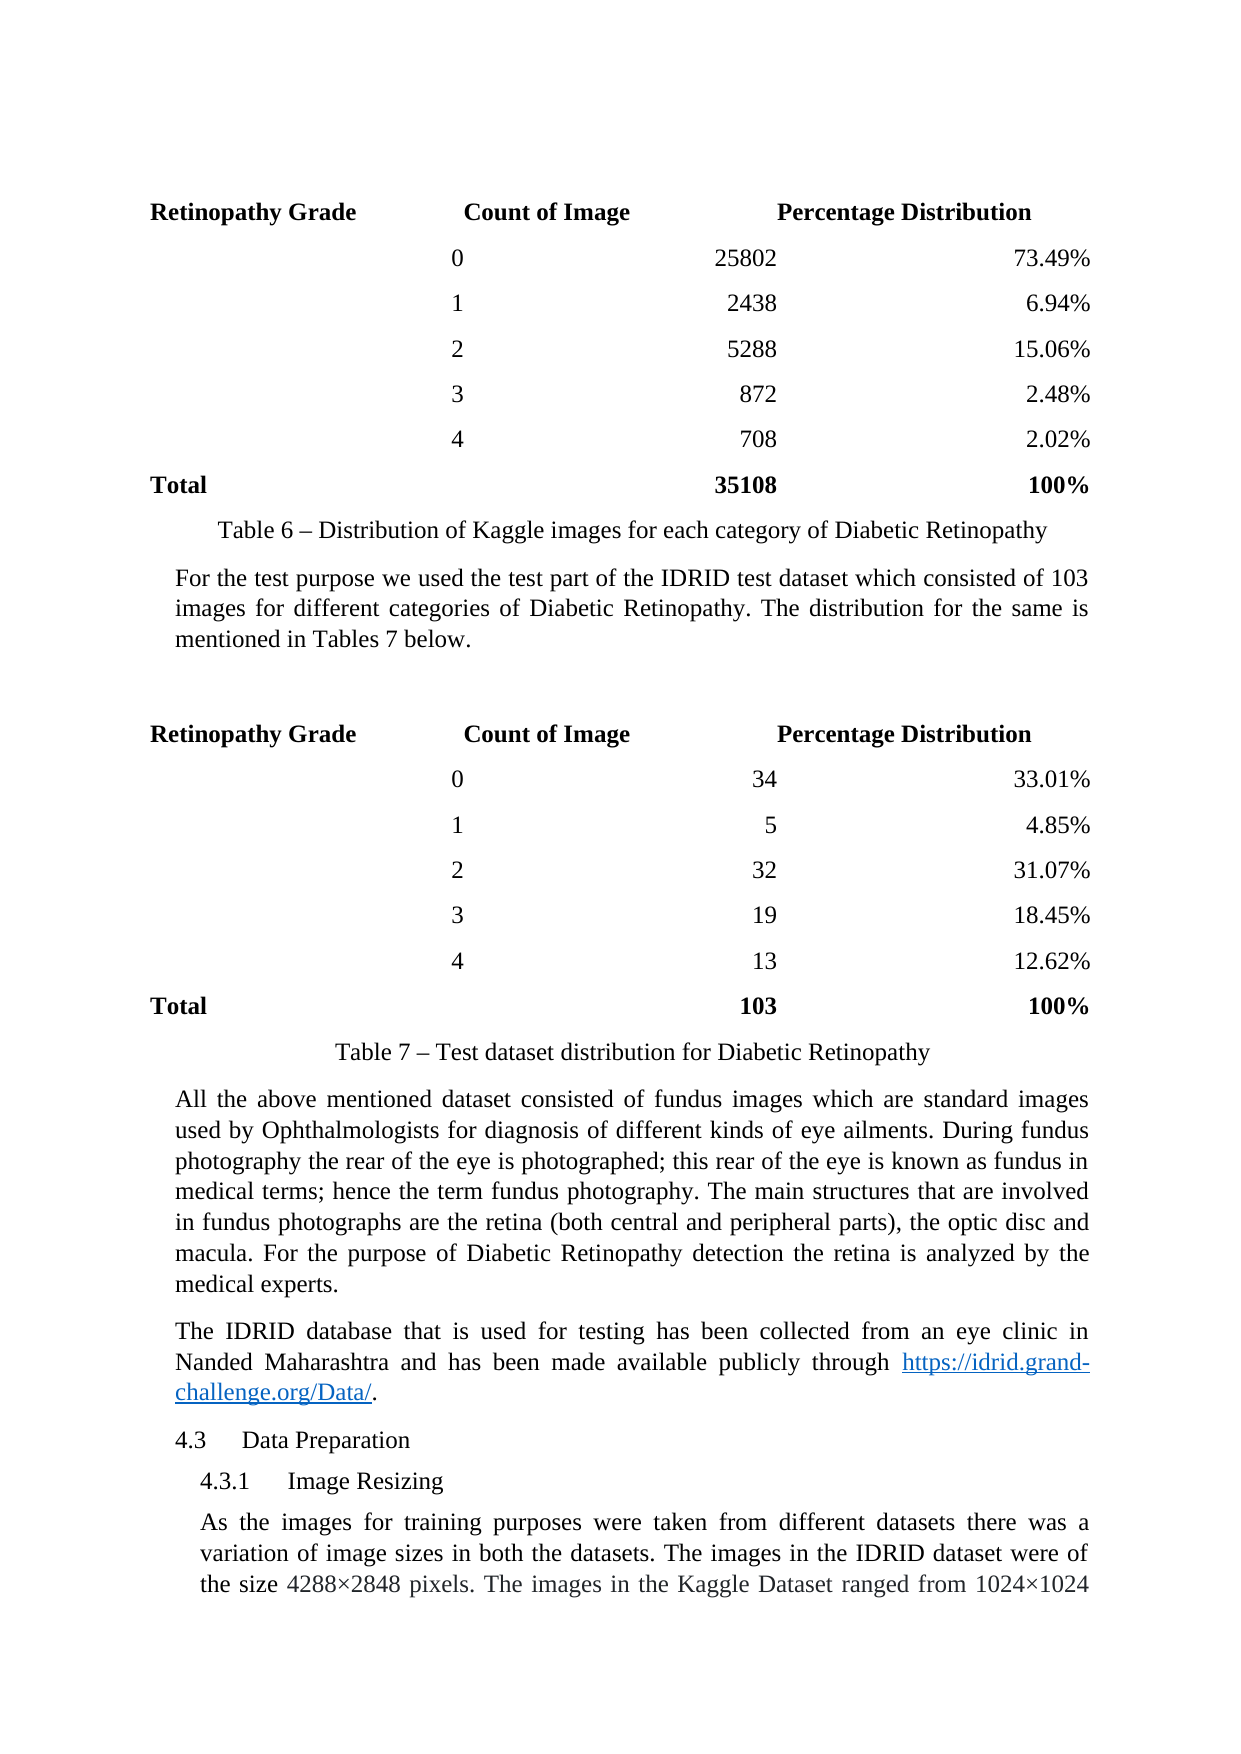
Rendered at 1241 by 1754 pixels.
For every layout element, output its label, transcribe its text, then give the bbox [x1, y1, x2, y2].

table_cell 6.94% [777, 288, 1090, 334]
text All the above mentioned dataset consisted of fundus images which are standard images used by Ophthalmologists for diagnosis of different kinds of eye ailments. During fundus photography the rear of the eye is photographed; this rear of the eye is known as fundus in medical terms; hence the term fundus photography. The main structures that are involved in fundus photographs are the retina (both central and peripheral parts), the optic disc and macula. For the purpose of Diabetic Retinopathy detection the retina is analyzed by the medical experts. [175, 1084, 1090, 1297]
table_cell 2 [150, 855, 463, 901]
text 4.3 Data Preparation [175, 1425, 1090, 1454]
table_cell 31.07% [777, 855, 1090, 901]
table_cell Total [150, 991, 463, 1037]
table_cell 18.45% [777, 901, 1090, 946]
table_cell 0 [150, 243, 463, 288]
table_cell 2438 [463, 288, 777, 334]
table_cell 2.02% [777, 425, 1090, 470]
text As the images for training purposes were taken from different datasets there was a variation of image sizes in both the datasets. The images in the IDRID dataset were of the size 4288×2848 pixels. The images in the Kaggle Dataset ranged from 1024×1024 [200, 1507, 1090, 1598]
text The IDRID database that is used for testing has been collected from an eye clinic in Nanded Maharashtra and has been made available publicly through https://idrid.grand-challenge.org/Data/. [175, 1316, 1090, 1406]
table_cell 25802 [463, 243, 777, 288]
table_header Percentage Distribution [777, 198, 1090, 243]
table_cell 15.06% [777, 334, 1090, 379]
table_cell 3 [150, 901, 463, 946]
table_cell 103 [463, 991, 777, 1037]
table_cell 0 [150, 764, 463, 810]
text For the test purpose we used the test part of the IDRID test dataset which consisted of 103 images for different categories of Diabetic Retinopathy. The distribution for the same is mentioned in Tables 7 below. [175, 563, 1090, 653]
table_cell 5288 [463, 334, 777, 379]
table_cell 872 [463, 379, 777, 424]
table_cell 19 [463, 901, 777, 946]
table_cell 32 [463, 855, 777, 901]
table_cell 73.49% [777, 243, 1090, 288]
table_cell 2 [150, 334, 463, 379]
table_cell 33.01% [777, 764, 1090, 810]
table_cell 4 [150, 946, 463, 991]
table_cell 34 [463, 764, 777, 810]
table_header Retinopathy Grade [150, 719, 463, 764]
table_cell 1 [150, 810, 463, 855]
table_cell 1 [150, 288, 463, 334]
table_cell 5 [463, 810, 777, 855]
table_cell 3 [150, 379, 463, 424]
table_header Retinopathy Grade [150, 198, 463, 243]
table_cell Total [150, 470, 463, 515]
table_cell 12.62% [777, 946, 1090, 991]
table_cell 4 [150, 425, 463, 470]
table_cell 100% [777, 470, 1090, 515]
text Table 6 – Distribution of Kaggle images for each category of Diabetic Retinopathy [175, 515, 1090, 544]
table_header Count of Image [463, 719, 777, 764]
text 4.3.1 Image Resizing [200, 1466, 1090, 1495]
table_header Count of Image [463, 198, 777, 243]
table_cell 100% [777, 991, 1090, 1037]
table_header Percentage Distribution [777, 719, 1090, 764]
table_cell 4.85% [777, 810, 1090, 855]
table_cell 35108 [463, 470, 777, 515]
text Table 7 – Test dataset distribution for Diabetic Retinopathy [175, 1037, 1090, 1066]
table_cell 2.48% [777, 379, 1090, 424]
table_cell 708 [463, 425, 777, 470]
table_cell 13 [463, 946, 777, 991]
